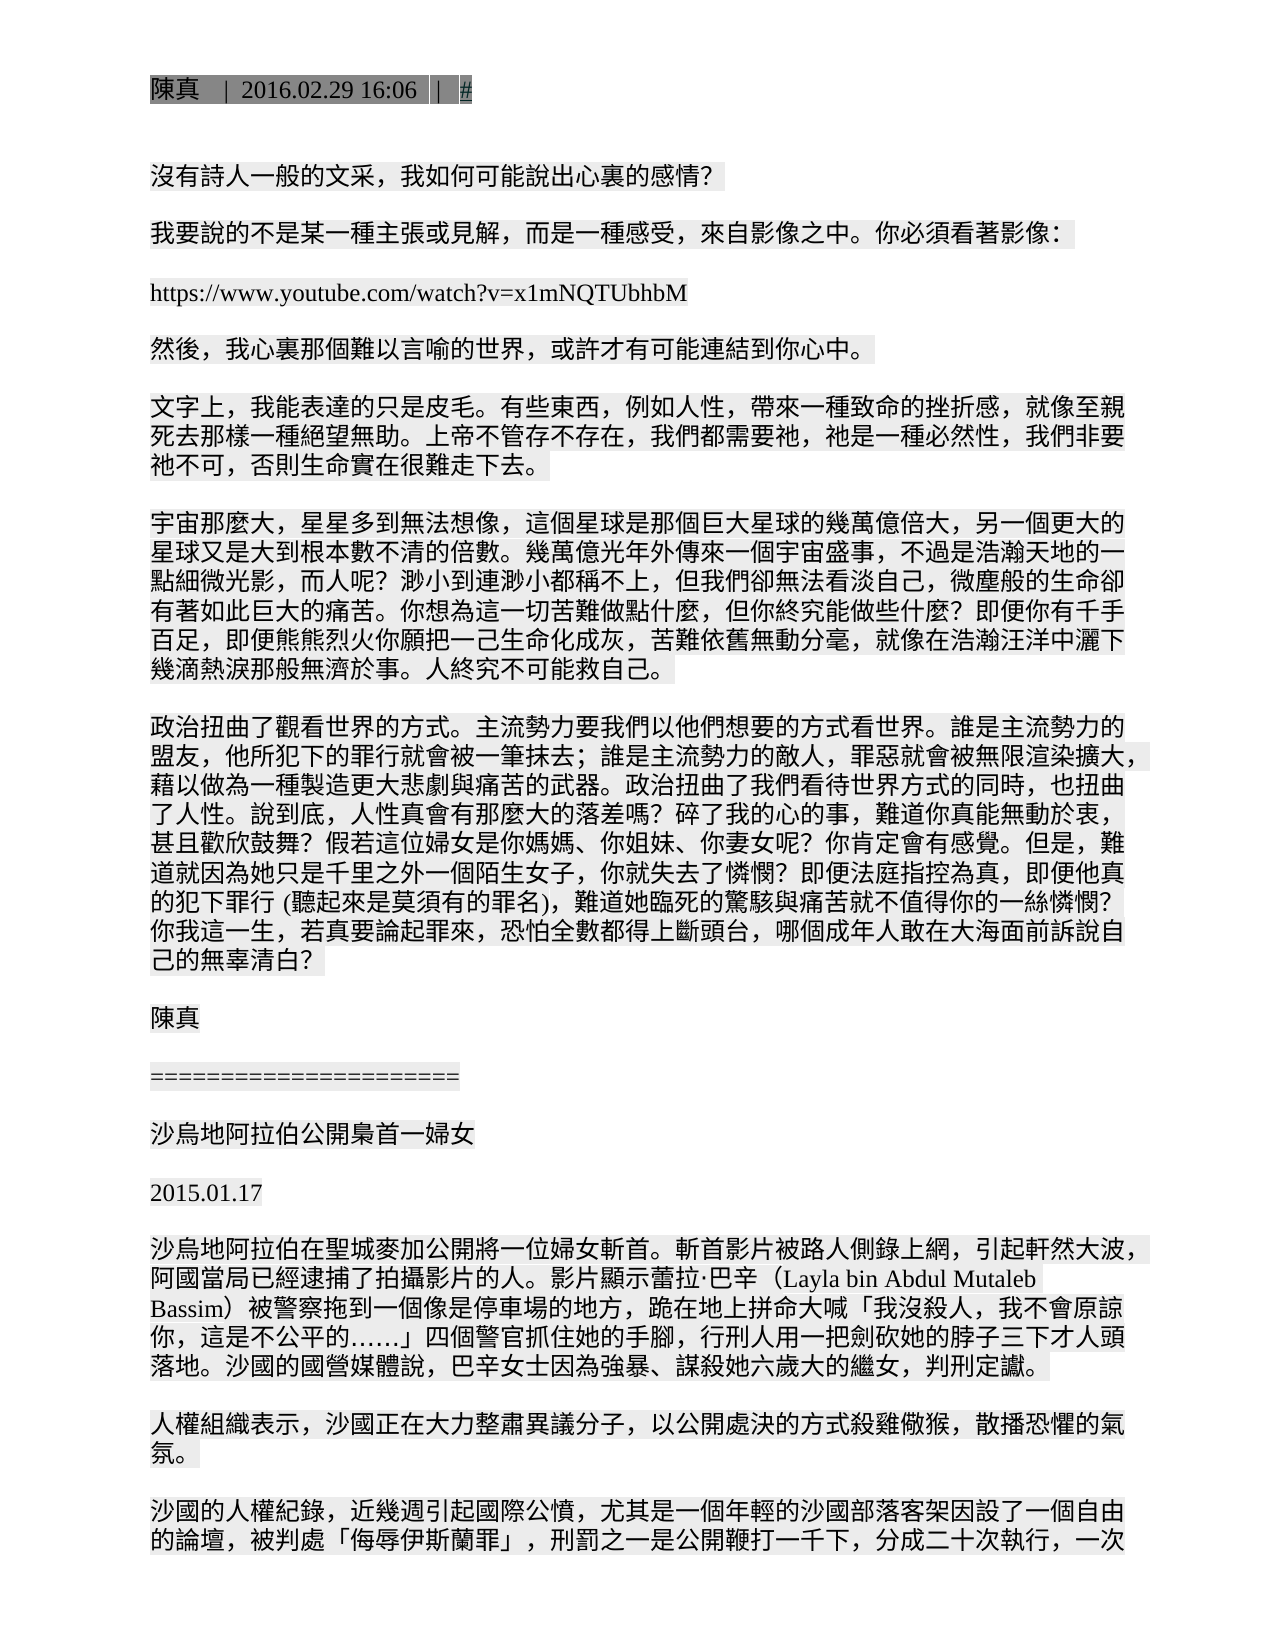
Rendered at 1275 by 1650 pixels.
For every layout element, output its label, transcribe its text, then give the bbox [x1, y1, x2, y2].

text 沒有詩人一般的文采，我如何可能說出心裏的感情？ 我要說的不是某一種主張或見解，而是一種感受，來自影像之中。你必須看著影像： https://www.youtube.com/watch?v=x1mNQTUbhbM 然後，我心裏那個難以言喻的世界，或許才有可能連結到你心中。 文字上，我能表達的只是皮毛。有些東西，例如人性，帶來一種致命的挫折感，就像至親死去那樣一種絕望無助。上帝不管存不存在，我們都需要祂，祂是一種必然性，我們非要祂不可，否則生命實在很難走下去。 宇宙那麼大，星星多到無法想像，這個星球是那個巨大星球的幾萬億倍大，另一個更大的星球又是大到根本數不清的倍數。幾萬億光年外傳來一個宇宙盛事，不過是浩瀚天地的一點細微光影，而人呢？渺小到連渺小都稱不上，但我們卻無法看淡自己，微塵般的生命卻有著如此巨大的痛苦。你想為這一切苦難做點什麼，但你終究能做些什麼？即便你有千手百足，即便熊熊烈火你願把一己生命化成灰，苦難依舊無動分毫，就像在浩瀚汪洋中灑下幾滴熱淚那般無濟於事。人終究不可能救自己。 政治扭曲了觀看世界的方式。主流勢力要我們以他們想要的方式看世界。誰是主流勢力的盟友，他所犯下的罪行就會被一筆抹去；誰是主流勢力的敵人，罪惡就會被無限渲染擴大，藉以做為一種製造更大悲劇與痛苦的武器。政治扭曲了我們看待世界方式的同時，也扭曲了人性。說到底，人性真會有那麼大的落差嗎？碎了我的心的事，難道你真能無動於衷，甚且歡欣鼓舞？假若這位婦女是你媽媽、你姐妹、你妻女呢？你肯定會有感覺。但是，難道就因為她只是千里之外一個陌生女子，你就失去了憐憫？即便法庭指控為真，即便他真的犯下罪行 (聽起來是莫須有的罪名)，難道她臨死的驚駭與痛苦就不值得你的一絲憐憫？你我這一生，若真要論起罪來，恐怕全數都得上斷頭台，哪個成年人敢在大海面前訴說自己的無辜清白？ 陳真 ====================== 沙烏地阿拉伯公開梟首一婦女 2015.01.17 沙烏地阿拉伯在聖城麥加公開將一位婦女斬首。斬首影片被路人側錄上網，引起軒然大波，阿國當局已經逮捕了拍攝影片的人。影片顯示蕾拉‧巴辛（Layla bin Abdul Mutaleb Bassim）被警察拖到一個像是停車場的地方，跪在地上拼命大喊「我沒殺人，我不會原諒你，這是不公平的……」四個警官抓住她的手腳，行刑人用一把劍砍她的脖子三下才人頭落地。沙國的國營媒體說，巴辛女士因為強暴、謀殺她六歲大的繼女，判刑定讞。 人權組織表示，沙國正在大力整肅異議分子，以公開處決的方式殺雞儆猴，散播恐懼的氣氛。 沙國的人權紀錄，近幾週引起國際公憤，尤其是一個年輕的沙國部落客架因設了一個自由的論壇，被判處「侮辱伊斯蘭罪」，刑罰之一是公開鞭打一千下，分成二十次執行，一次打五十下。另外，兩位婦女則因為在沙國駕車，而被當成恐怖份子對待。 沙國當局公開了蕾拉‧巴辛的罪行細節：她丈夫前妻的女兒，被她拿一根掃把強姦，然後毆打致死。蕾拉‧巴辛的公開處決，在沙國引發公開死刑的辯論，特別是「婦女是否該公開處決」的問題。網路上有許多人表示，至少應該體恤婦女，避免公開處決。但是死刑仍普遍獲得沙國人的支持。 沙烏地阿拉伯也因為不肯放過兩個女人在沙國駕車的「罪」，而引起國際公憤。二十五歲的哈特露（Lujain al-Hathlool）以及三十三歲的阿穆迪（Maysa al-Amoudi），去年十一月從阿拉伯聯合大公國駕車進入沙國後，隨即被逮捕。她們的案子居然被移交給專門審理蓋達組織成員的專門法庭審理。 [150, 104, 1125, 1555]
text 陳真 | 2016.02.29 16:06 | # [150, 75, 1125, 104]
